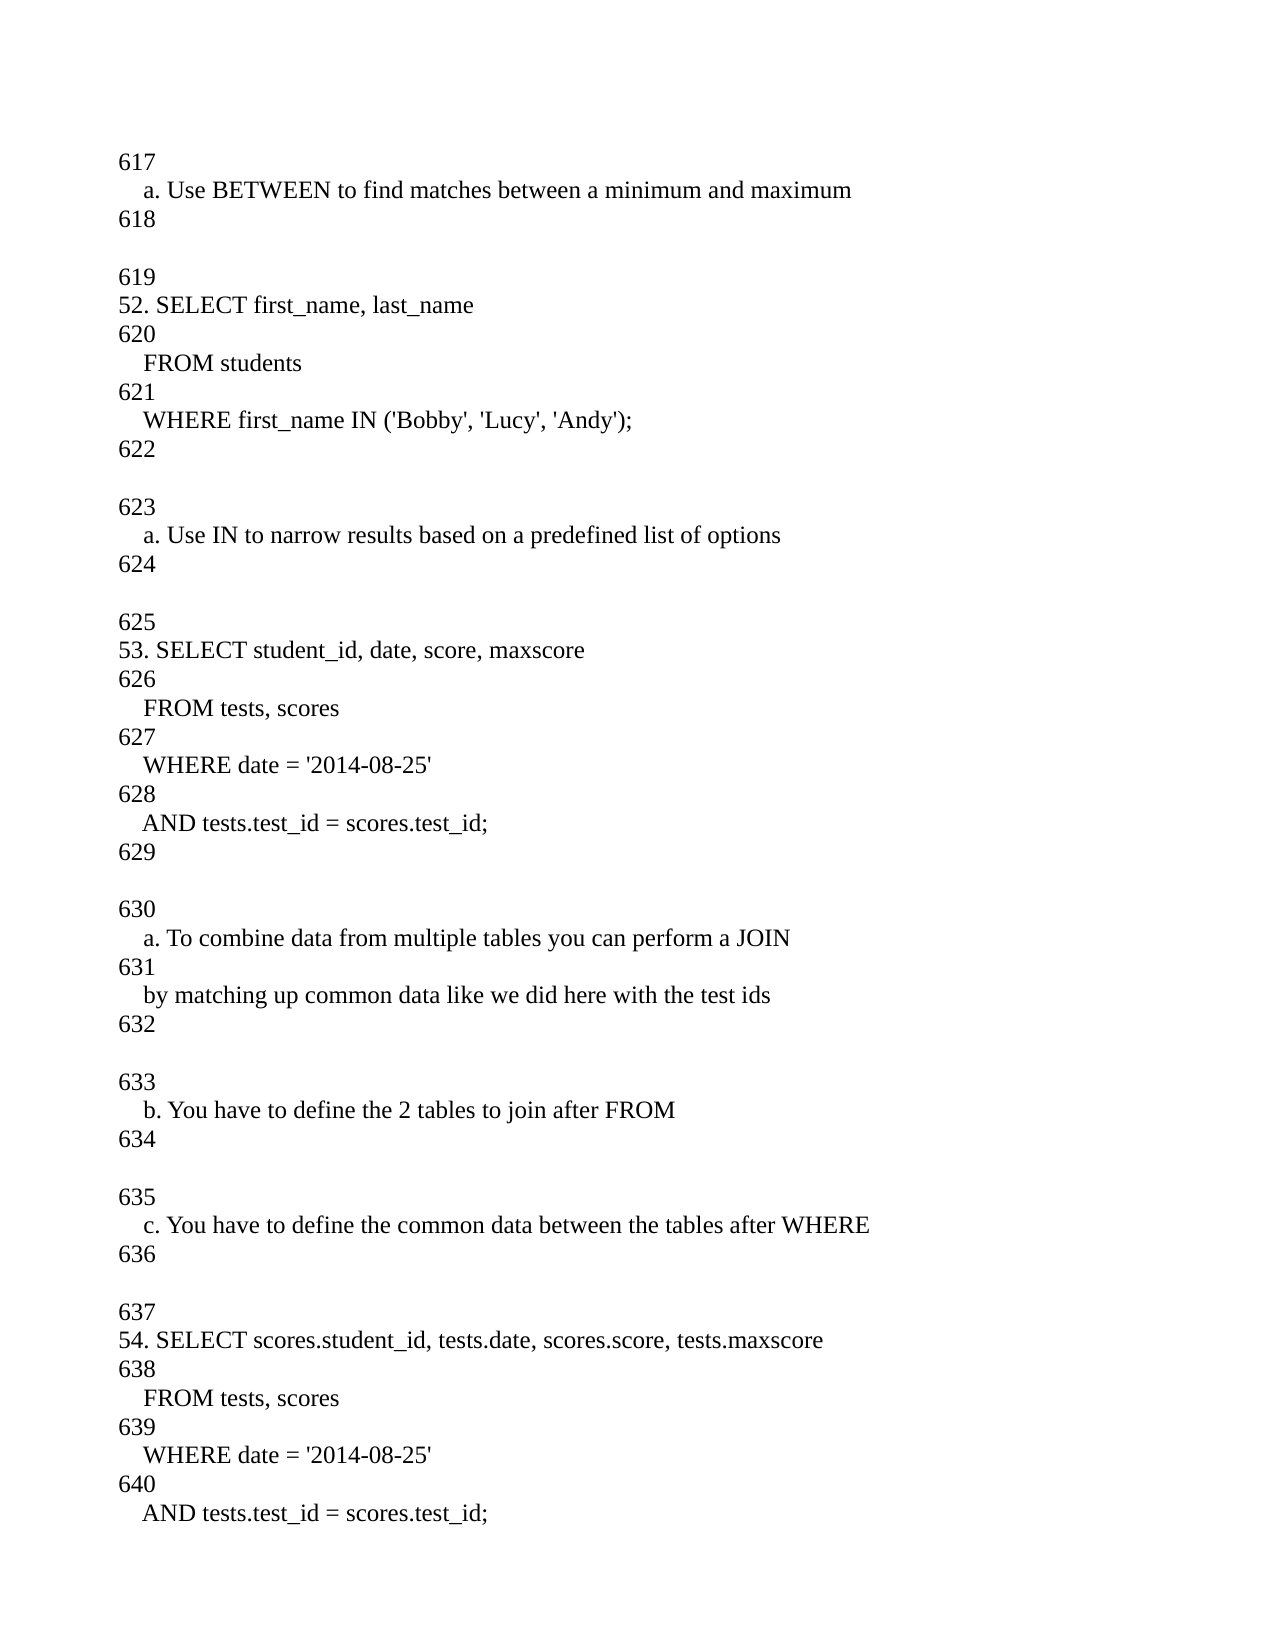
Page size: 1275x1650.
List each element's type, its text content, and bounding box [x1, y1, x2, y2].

text 621 [118, 377, 1157, 406]
text 619 [118, 262, 1157, 291]
text 54. SELECT scores.student_id, tests.date, scores.score, tests.maxscore [118, 1326, 1157, 1354]
text 635 [118, 1182, 1157, 1211]
text a. Use BETWEEN to find matches between a minimum and maximum [118, 176, 1157, 204]
text 52. SELECT first_name, last_name [118, 291, 1157, 319]
text 626 [118, 664, 1157, 693]
text AND tests.test_id = scores.test_id; [118, 1498, 1157, 1527]
text FROM tests, scores [118, 693, 1157, 722]
text FROM tests, scores [118, 1383, 1157, 1412]
text 638 [118, 1354, 1157, 1383]
text 637 [118, 1297, 1157, 1326]
text AND tests.test_id = scores.test_id; [118, 808, 1157, 837]
text 624 [118, 549, 1157, 578]
text 617 [118, 147, 1157, 176]
text 636 [118, 1239, 1157, 1268]
text 623 [118, 492, 1157, 521]
text FROM students [118, 348, 1157, 377]
text 629 [118, 837, 1157, 866]
text 620 [118, 319, 1157, 348]
text 628 [118, 779, 1157, 808]
text WHERE date = '2014-08-25' [118, 751, 1157, 779]
text 639 [118, 1412, 1157, 1441]
text 627 [118, 722, 1157, 751]
text 640 [118, 1469, 1157, 1498]
text 632 [118, 1009, 1157, 1038]
text WHERE first_name IN ('Bobby', 'Lucy', 'Andy'); [118, 406, 1157, 434]
text 631 [118, 952, 1157, 981]
text a. To combine data from multiple tables you can perform a JOIN [118, 923, 1157, 952]
text 633 [118, 1067, 1157, 1096]
text 53. SELECT student_id, date, score, maxscore [118, 636, 1157, 664]
text a. Use IN to narrow results based on a predefined list of options [118, 521, 1157, 549]
text b. You have to define the 2 tables to join after FROM [118, 1096, 1157, 1124]
text by matching up common data like we did here with the test ids [118, 981, 1157, 1009]
text c. You have to define the common data between the tables after WHERE [118, 1211, 1157, 1239]
text WHERE date = '2014-08-25' [118, 1441, 1157, 1469]
text 630 [118, 894, 1157, 923]
text 625 [118, 607, 1157, 636]
text 618 [118, 204, 1157, 233]
text 634 [118, 1124, 1157, 1153]
text 622 [118, 434, 1157, 463]
